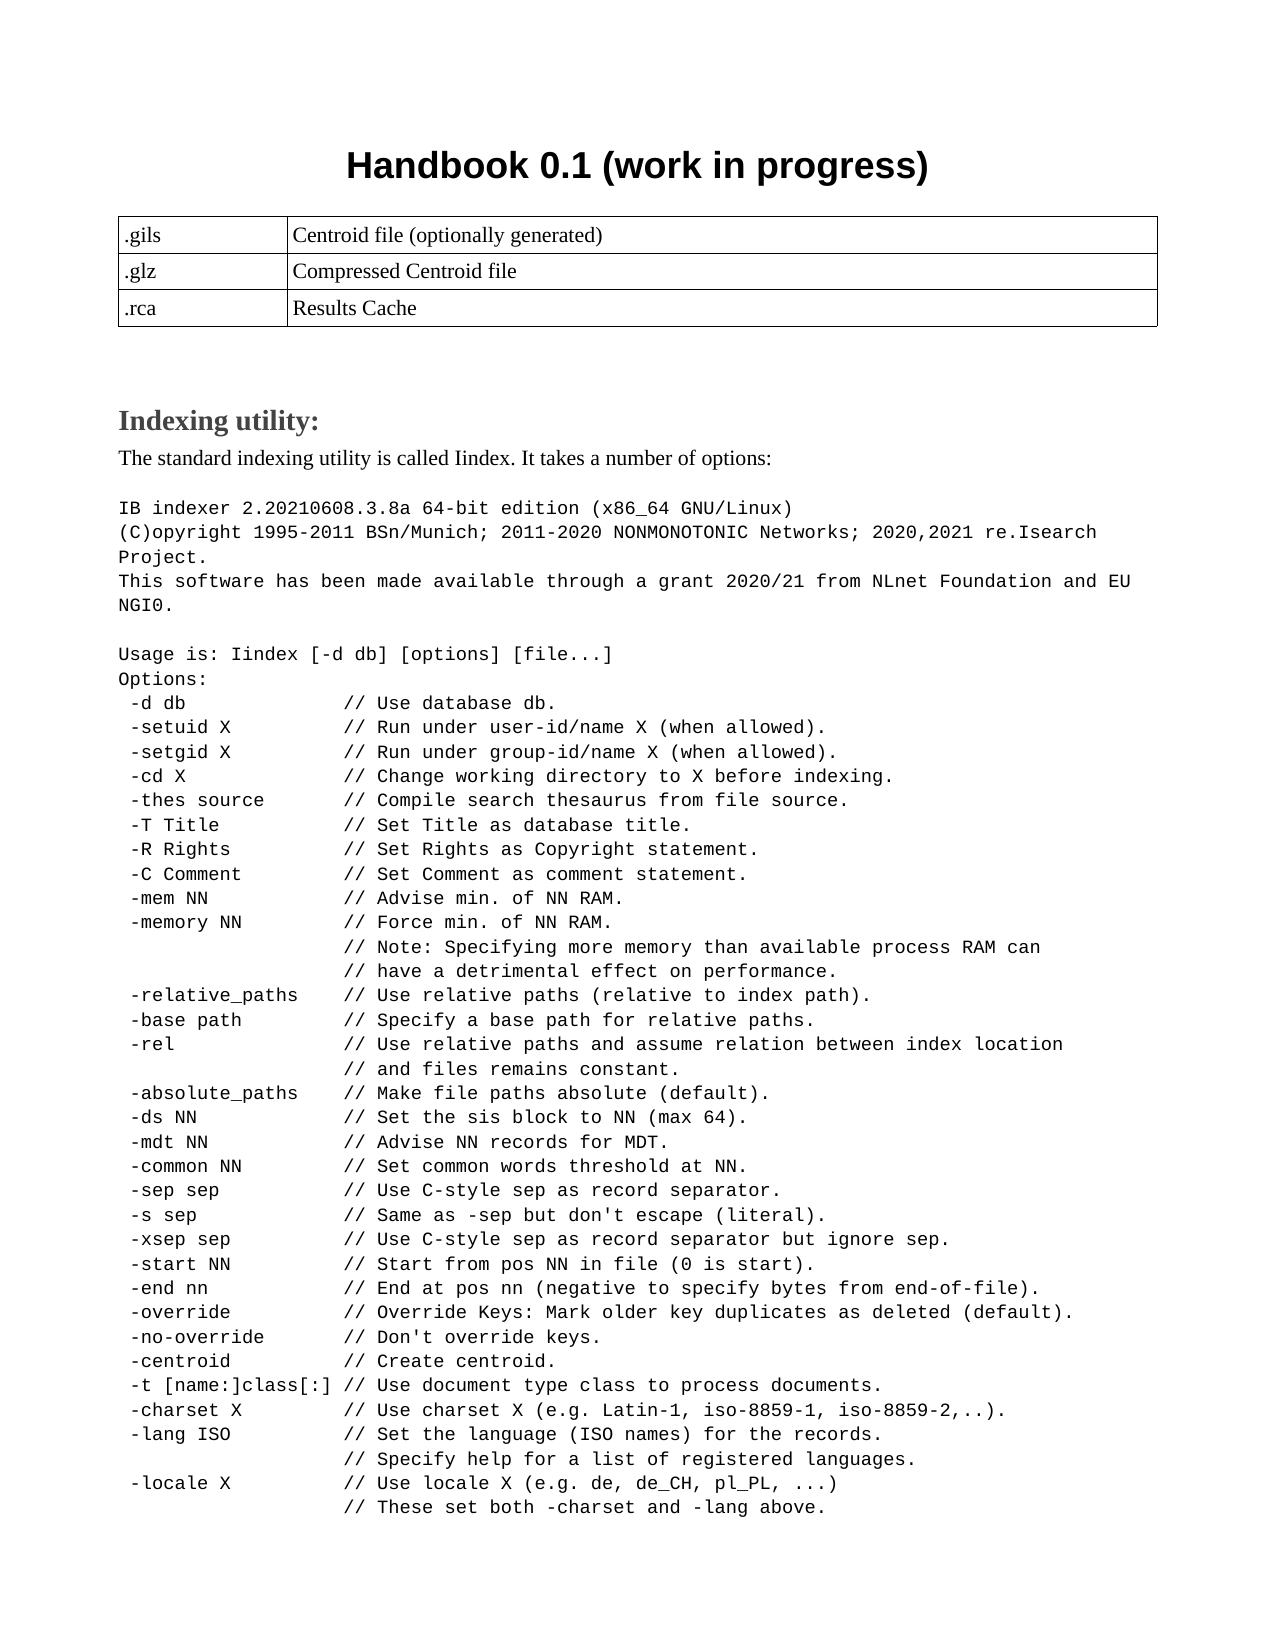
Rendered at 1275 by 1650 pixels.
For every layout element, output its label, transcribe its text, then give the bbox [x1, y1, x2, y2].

text // Specify help for a list of registered languages. [118, 1449, 1157, 1471]
text -locale X // Use locale X (e.g. de, de_CH, pl_PL, ...) [118, 1474, 1157, 1495]
text -C Comment // Set Comment as comment statement. [118, 864, 1157, 886]
text The standard indexing utility is called Iindex. It takes a number of options: [118, 445, 1157, 471]
text -setgid X // Run under group-id/name X (when allowed). [118, 742, 1157, 764]
text -mdt NN // Advise NN records for MDT. [118, 1132, 1157, 1154]
table_cell .gils [119, 217, 287, 252]
text (C)opyright 1995-2011 BSn/Munich; 2011-2020 NONMONOTONIC Networks; 2020,2021 re.Isearch Project. [118, 523, 1157, 569]
text // and files remains constant. [118, 1059, 1157, 1081]
text -setuid X // Run under user-id/name X (when allowed). [118, 718, 1157, 739]
text Usage is: Iindex [-d db] [options] [file...] [118, 645, 1157, 666]
text -ds NN // Set the sis block to NN (max 64). [118, 1108, 1157, 1129]
text -no-override // Don't override keys. [118, 1327, 1157, 1349]
text IB indexer 2.20210608.3.8a 64-bit edition (x86_64 GNU/Linux) [118, 499, 1157, 520]
text -T Title // Set Title as database title. [118, 816, 1157, 837]
text -start NN // Start from pos NN in file (0 is start). [118, 1254, 1157, 1276]
text -rel // Use relative paths and assume relation between index location [118, 1035, 1157, 1056]
text -override // Override Keys: Mark older key duplicates as deleted (default). [118, 1303, 1157, 1324]
text -lang ISO // Set the language (ISO names) for the records. [118, 1425, 1157, 1446]
subtitle Indexing utility: [118, 403, 1157, 437]
table_cell .rca [119, 290, 287, 326]
table_cell .glz [119, 254, 287, 289]
text -absolute_paths // Make file paths absolute (default). [118, 1084, 1157, 1105]
text -d db // Use database db. [118, 694, 1157, 715]
table_cell Compressed Centroid file [288, 254, 1157, 289]
text This software has been made available through a grant 2020/21 from NLnet Foundation and EU NGI0. [118, 572, 1157, 617]
text -xsep sep // Use C-style sep as record separator but ignore sep. [118, 1230, 1157, 1251]
text -base path // Specify a base path for relative paths. [118, 1011, 1157, 1032]
text // These set both -charset and -lang above. [118, 1498, 1157, 1519]
text -relative_paths // Use relative paths (relative to index path). [118, 986, 1157, 1007]
text -R Rights // Set Rights as Copyright statement. [118, 840, 1157, 861]
text -common NN // Set common words threshold at NN. [118, 1157, 1157, 1178]
text // Note: Specifying more memory than available process RAM can [118, 937, 1157, 959]
text -memory NN // Force min. of NN RAM. [118, 913, 1157, 934]
text -cd X // Change working directory to X before indexing. [118, 767, 1157, 788]
text -thes source // Compile search thesaurus from file source. [118, 791, 1157, 812]
text // have a detrimental effect on performance. [118, 962, 1157, 983]
text -mem NN // Advise min. of NN RAM. [118, 889, 1157, 910]
text -sep sep // Use C-style sep as record separator. [118, 1181, 1157, 1202]
text -t [name:]class[:] // Use document type class to process documents. [118, 1376, 1157, 1397]
text Options: [118, 669, 1157, 691]
text -s sep // Same as -sep but don't escape (literal). [118, 1206, 1157, 1227]
text -centroid // Create centroid. [118, 1352, 1157, 1373]
table_cell Centroid file (optionally generated) [288, 217, 1157, 252]
text -charset X // Use charset X (e.g. Latin-1, iso-8859-1, iso-8859-2,..). [118, 1401, 1157, 1422]
table_cell Results Cache [288, 290, 1157, 326]
text -end nn // End at pos nn (negative to specify bytes from end-of-file). [118, 1279, 1157, 1300]
